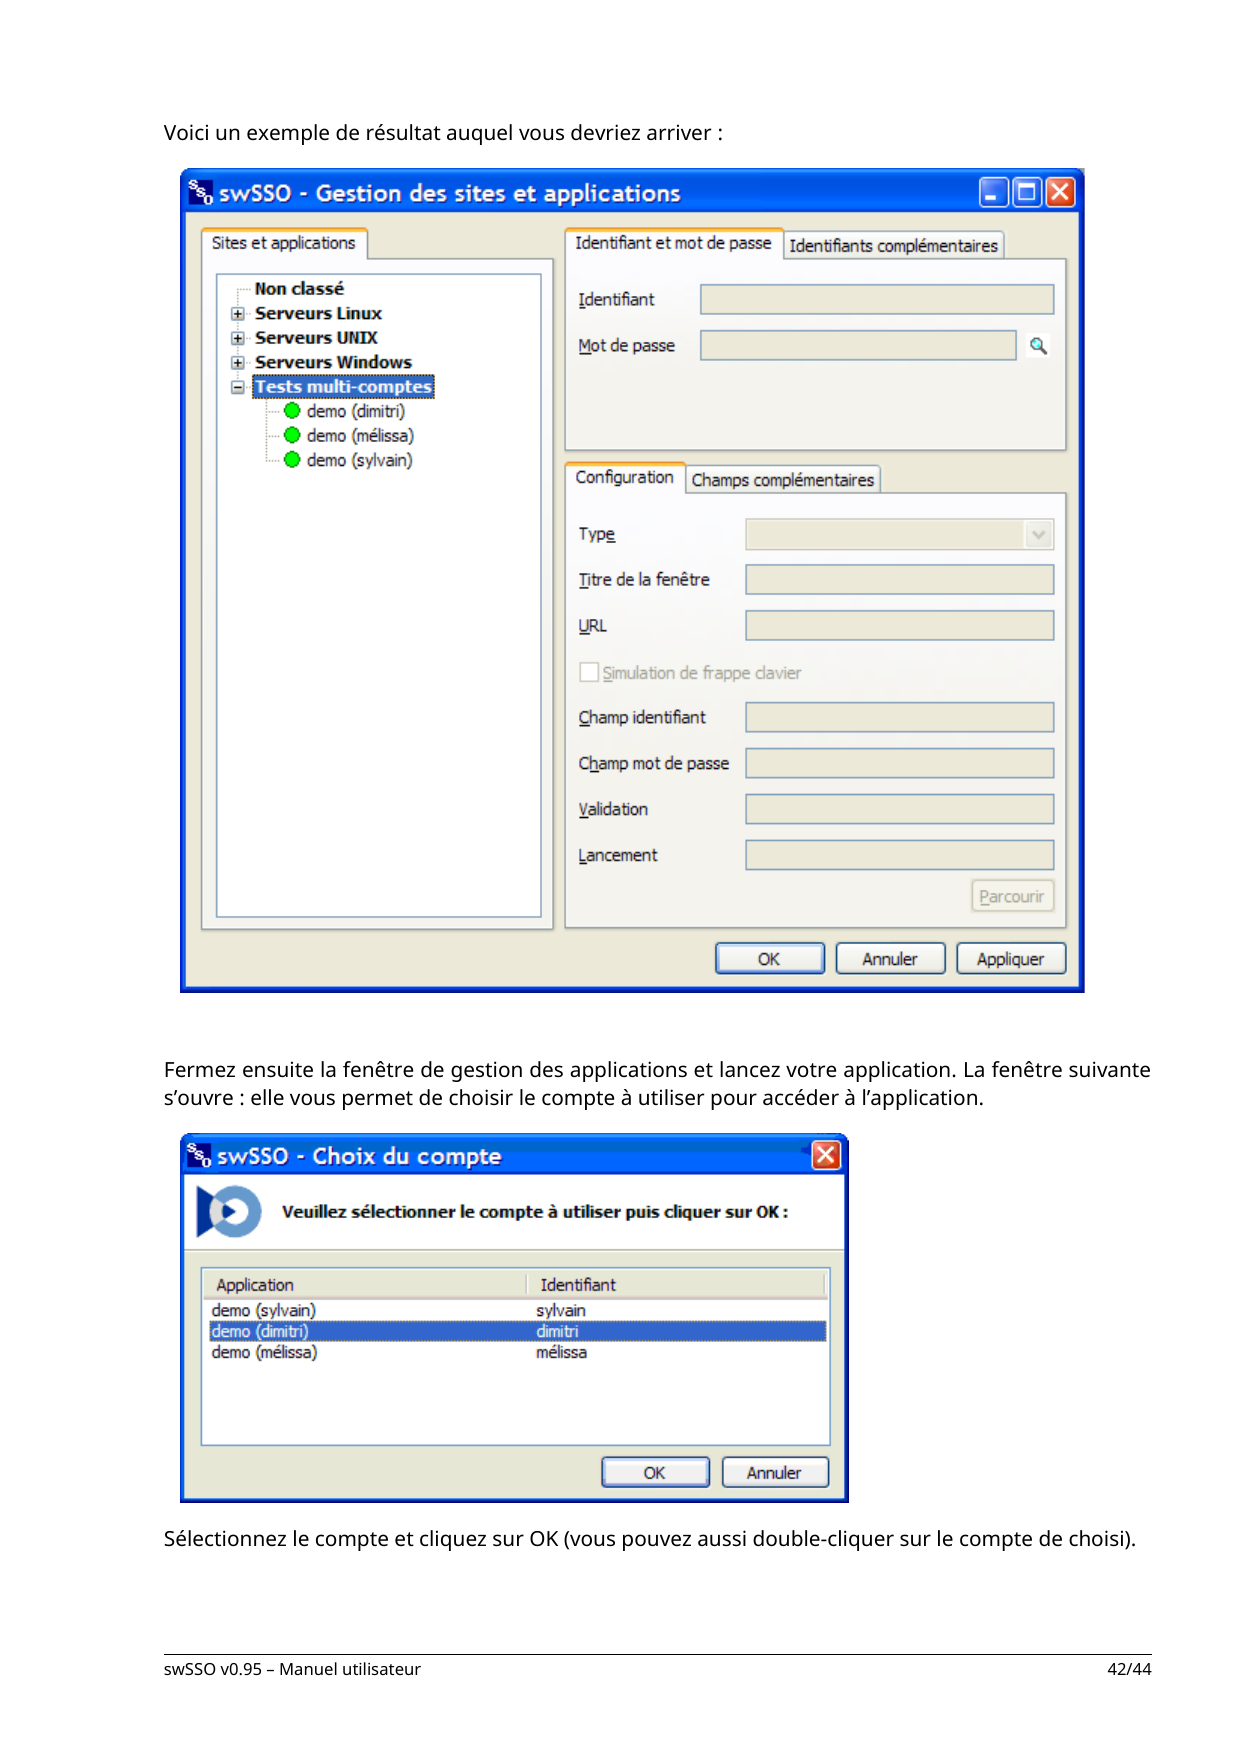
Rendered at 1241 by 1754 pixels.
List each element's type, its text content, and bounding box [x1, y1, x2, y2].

text Sélectionnez le compte et cliquez sur OK (vous pouvez aussi double-cliquer sur le compte de choisi). [164, 1524, 1152, 1553]
text Fermez ensuite la fenêtre de gestion des applications et lancez votre application. La fenêtre suivante s’ouvre : elle vous permet de choisir le compte à utiliser pour accéder à l’application. [164, 1055, 1152, 1112]
picture [180, 1133, 849, 1503]
text Voici un exemple de résultat auquel vous devriez arriver : [164, 118, 1152, 147]
picture [180, 168, 1085, 993]
